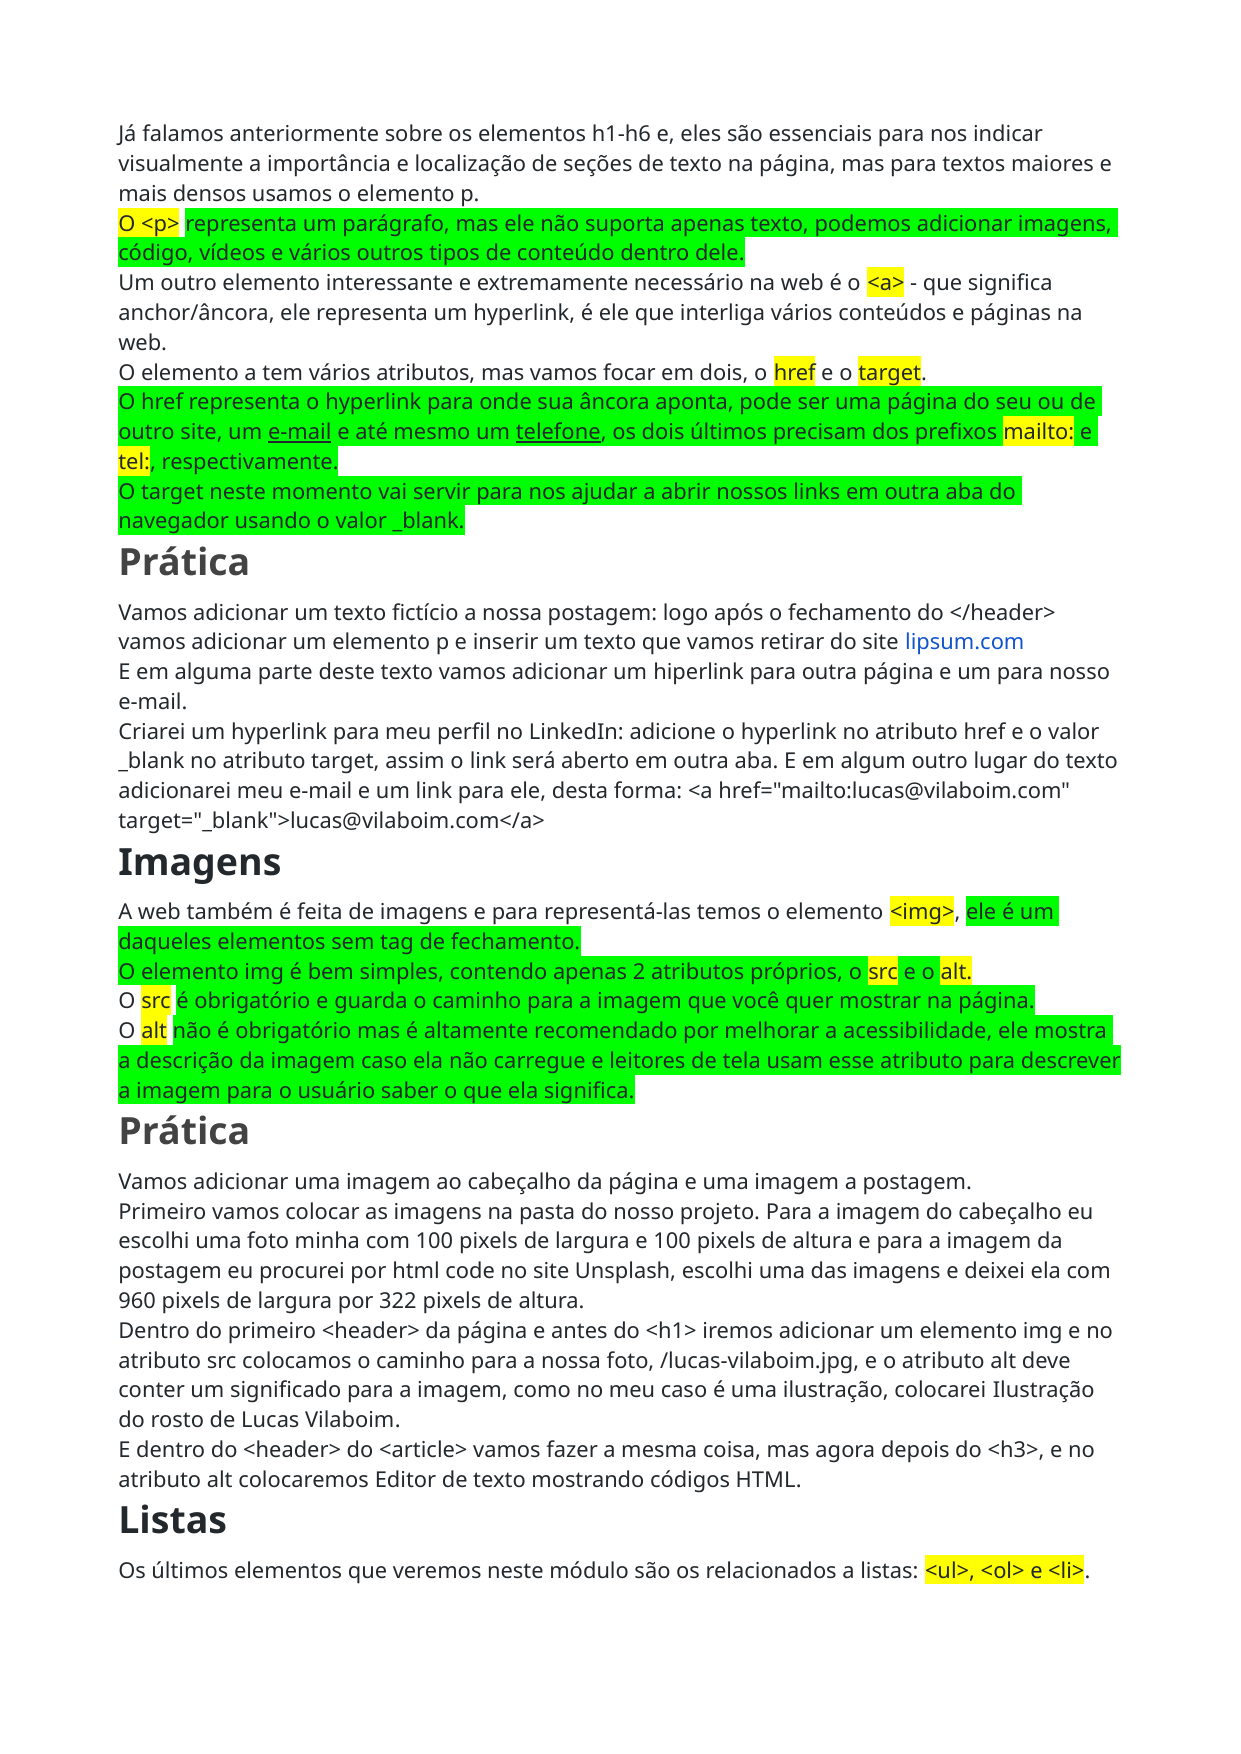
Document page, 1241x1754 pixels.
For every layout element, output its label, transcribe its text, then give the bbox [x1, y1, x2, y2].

text O target neste momento vai servir para nos ajudar a abrir nossos links em outra aba do navegador usando o valor _blank. [118, 476, 1122, 535]
text Vamos adicionar uma imagem ao cabeçalho da página e uma imagem a postagem. [118, 1166, 1122, 1196]
text Primeiro vamos colocar as imagens na pasta do nosso projeto. Para a imagem do cabeçalho eu escolhi uma foto minha com 100 pixels de largura e 100 pixels de altura e para a imagem da postagem eu procurei por html code no site Unsplash, escolhi uma das imagens e deixei ela com 960 pixels de largura por 322 pixels de altura. [118, 1196, 1122, 1315]
text A web também é feita de imagens e para representá-las temos o elemento <img>, ele é um daqueles elementos sem tag de fechamento. [118, 896, 1122, 956]
subtitle Prática [118, 535, 1122, 586]
text Já falamos anteriormente sobre os elementos h1-h6 e, eles são essenciais para nos indicar visualmente a importância e localização de seções de texto na página, mas para textos maiores e mais densos usamos o elemento p. [118, 118, 1122, 207]
text Criarei um hyperlink para meu perfil no LinkedIn: adicione o hyperlink no atributo href e o valor _blank no atributo target, assim o link será aberto em outra aba. E em algum outro lugar do texto adicionarei meu e-mail e um link para ele, desta forma: <a href="mailto:lucas@vilaboim.com" target="_blank">lucas@vilaboim.com</a> [118, 716, 1122, 835]
text O alt não é obrigatório mas é altamente recomendado por melhorar a acessibilidade, ele mostra a descrição da imagem caso ela não carregue e leitores de tela usam esse atributo para descrever a imagem para o usuário saber o que ela significa. [118, 1015, 1122, 1104]
text O href representa o hyperlink para onde sua âncora aponta, pode ser uma página do seu ou de outro site, um e-mail e até mesmo um telefone, os dois últimos precisam dos prefixos mailto: e tel:, respectivamente. [118, 386, 1122, 476]
text O src é obrigatório e guarda o caminho para a imagem que você quer mostrar na página. [118, 985, 1122, 1015]
subtitle Imagens [118, 835, 1122, 886]
subtitle Prática [118, 1104, 1122, 1156]
text O elemento a tem vários atributos, mas vamos focar em dois, o href e o target. [118, 356, 1122, 386]
text Vamos adicionar um texto fictício a nossa postagem: logo após o fechamento do </header> vamos adicionar um elemento p e inserir um texto que vamos retirar do site lipsum.com [118, 596, 1122, 656]
text O <p> representa um parágrafo, mas ele não suporta apenas texto, podemos adicionar imagens, código, vídeos e vários outros tipos de conteúdo dentro dele. [118, 207, 1122, 267]
text E em alguma parte deste texto vamos adicionar um hiperlink para outra página e um para nosso e-mail. [118, 656, 1122, 716]
text Os últimos elementos que veremos neste módulo são os relacionados a listas: <ul>, <ol> e <li>. [118, 1555, 1122, 1584]
text Dentro do primeiro <header> da página e antes do <h1> iremos adicionar um elemento img e no atributo src colocamos o caminho para a nossa foto, /lucas-vilaboim.jpg, e o atributo alt deve conter um significado para a imagem, como no meu caso é uma ilustração, colocarei Ilustração do rosto de Lucas Vilaboim. [118, 1315, 1122, 1434]
text Um outro elemento interessante e extremamente necessário na web é o <a> - que significa anchor/âncora, ele representa um hyperlink, é ele que interliga vários conteúdos e páginas na web. [118, 267, 1122, 356]
subtitle Listas [118, 1493, 1122, 1544]
text E dentro do <header> do <article> vamos fazer a mesma coisa, mas agora depois do <h3>, e no atributo alt colocaremos Editor de texto mostrando códigos HTML. [118, 1434, 1122, 1493]
text O elemento img é bem simples, contendo apenas 2 atributos próprios, o src e o alt. [118, 956, 1122, 985]
